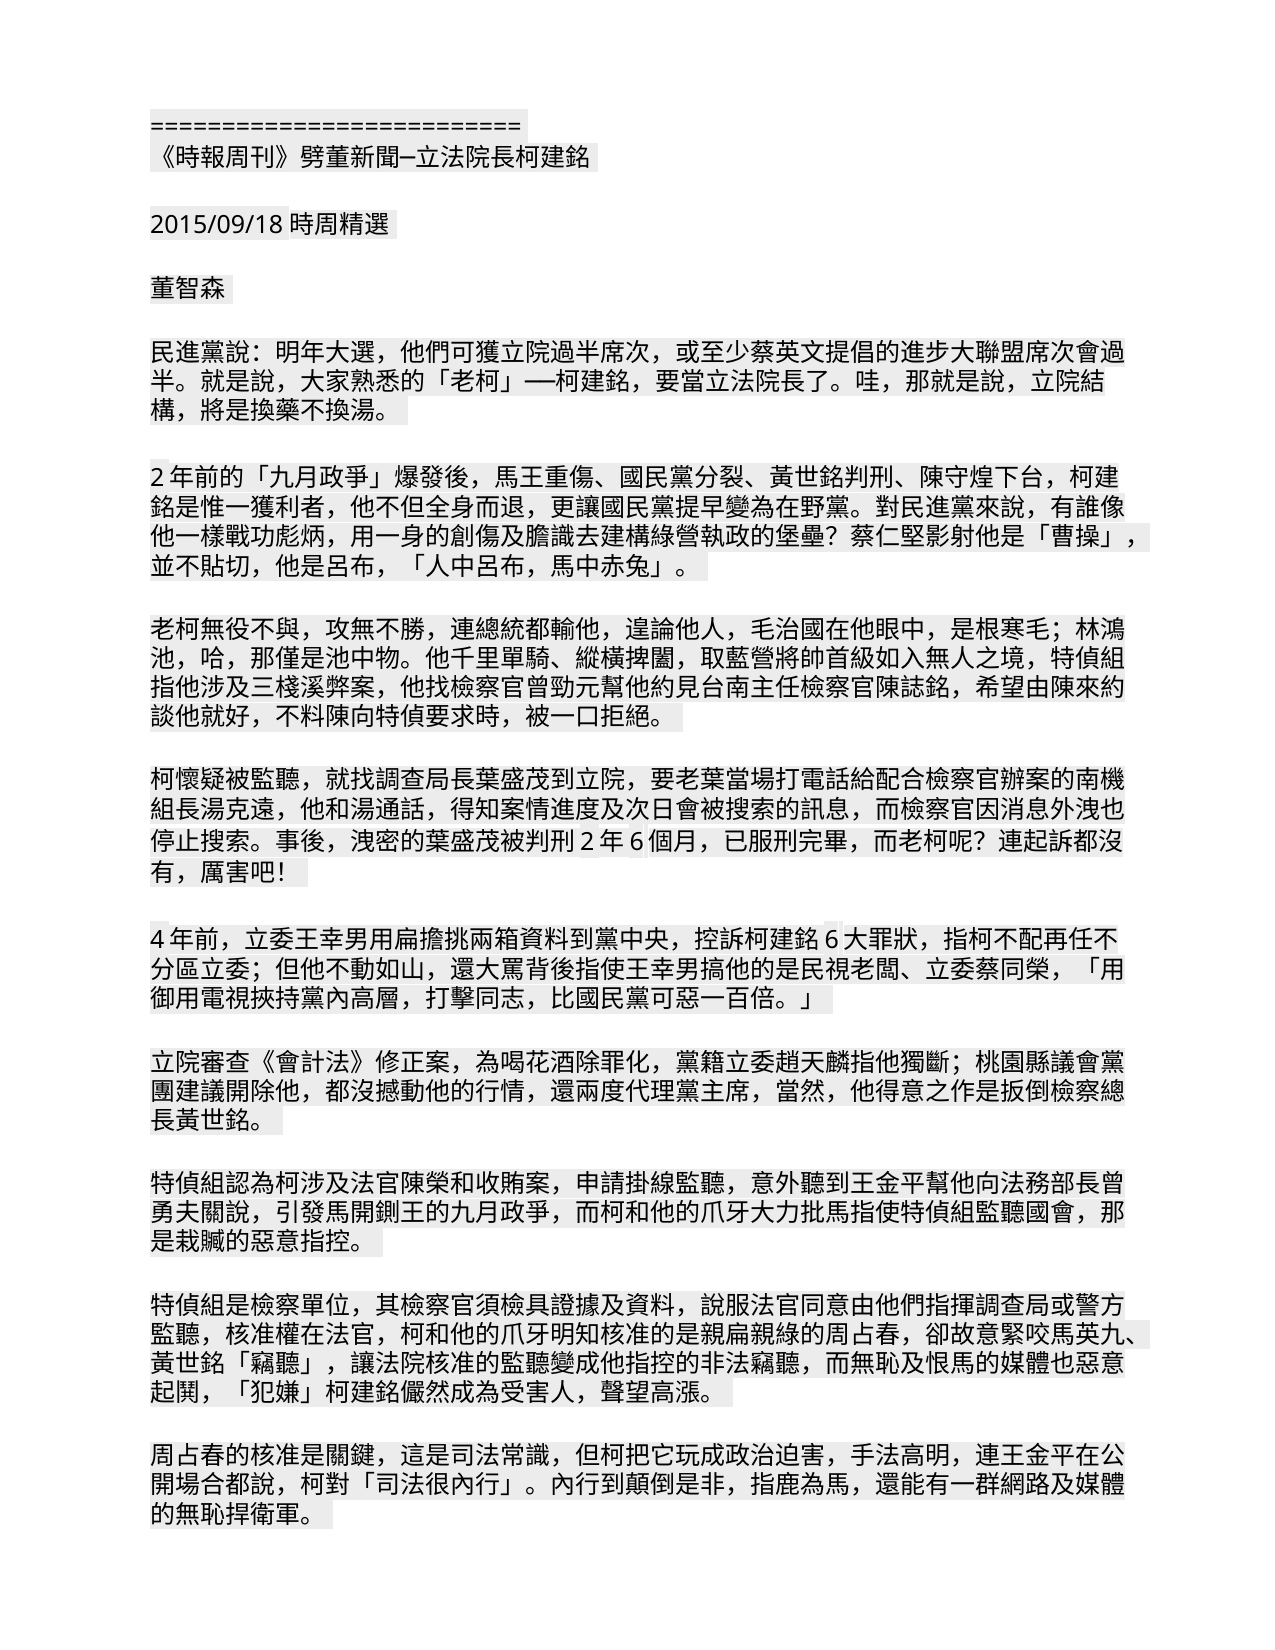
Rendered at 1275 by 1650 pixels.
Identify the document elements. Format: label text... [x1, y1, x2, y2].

text 卡韓政變 (137)：嘴巴黨在乎清廉嗎？ 陳真 2019. 08. 06. 據說今天又有一個嘴巴黨成立，黨主席叫柯文哲。此人一會兒藍一會兒綠，這不叫超越藍綠，而是見藍說藍話，見綠說鳥話。 比方說，上午說阿扁裝病，應該再抓進去關，豈能有罪不關，法治尊嚴何在？而且痛批，就算要特赦阿扁，所有贓款也得先吐出來才行啊。可是，到了下午，場景不同，綠魂上身，它媽的竟然 "哽咽" 了，哭著說："馬英九把阿扁關起來，就是在侮辱咱台灣人！" 還有比方說，明明不是亞斯柏格症 (他自己親口說的)，卻對外瞎掰說自己就是，搔首弄姿，裝模作態。至於什麼「二二八受難者家屬」，更是一天一版本，總共有七、八種不同版本；每年每到二二八那天就哭給你看。可是，依照他的定義，全台灣至少有兩千萬個「二二八受難者家屬」。 總之，你要是對他講的話當真，恐怕會精神錯亂。不但前言不罩後語，而且滿口謊言，行事作風不擇手段，罄竹難書；栽贓抹黑連勝文的那一大堆卑鄙齷齪事，我就不說了。 前幾天，他還正氣沖天地罵蔡英文「身邊每一個人都貪污」，以此闡明為何兩年前一家大小信誓旦旦一定支持蔡英文連任，如今卻不再支持的原因，講得好像他多麼重視清廉似的。這是事實嗎？當然不是。柯文哲又不是小 BABY，都已經參與政治五、六年了，有可能這麼無知嗎？有可能兩年前都還以為民進黨很清廉，直到最近幾天才雄雄發現民進黨是個貪污黨？因此「只好」跳出來組個黨，以端正政風？ 舉個例，就談和蔡英文關係最密切的柯建銘好了。簡單這麼說，民進黨人分兩種，一種偽君子，一種真小人。柯建銘屬於後者，名聲差，清廉指數非常低，幾乎是眾人皆知的事實。 但是老實說，我對真小人並沒有太大的惡感。我對那些表面清新、滿口漂亮話、但實際上狗皮倒灶、吃飽喝足的偽君子人渣最為感冒。當然，真小人依舊還是小人。我之所以拿柯建銘為例，乃是要說明嘴巴黨柯主席對於清廉的真實態度。 關於柯建銘的清廉指數，大家請仔細看我文末引用的五篇文章就能知其一二。柯建銘其實沒有太大的政治性，而是一個靠政治撈錢、為利益集團奔走、黑白兩道通吃的「商人」。 柯文哲經常說，他最看不起那種「一邊罵中國一邊卻又努力撈人民幣」的人，那麼，柯建銘理當就是柯文哲最看不起的人，因為柯建銘的兒子就是在萬惡的中資機構工作，一家中國著名的金融銀行。依照人渣黨的標準，這就是通敵，應該以「中共同路人」的通敵罪名繩之以法才對。但是，柯文哲非但沒有「最看不起」柯建銘，反而非常推崇，說他是個「理想家」，是「現代唐吉訶德」。 大家看到這裏應該先停下來，先跳到最後面把我所附的幾章文章看完，然後你才能明白這位黨主席有多麼虛偽與荒唐。特別是親綠的「美麗島電子報」那兩篇文章，務必詳讀。 柯建銘辦公室對此於 2016年1月 24日發布聲明表示：這兩篇報導「均非事實，通篇均為捏造，警告即刻將該二篇文章下架，否則將提出告訴，若有人加以引用，將一併提告。」 對於具體個案方面，例如違法圍標及黑道公然跑進監獄恫嚇證人等等，我不知是否屬實，但是，柯建銘之貪瀆、受賄與關說之基本行徑，卻是事實。 但我還是得再次聲明，我並不認為柯建銘是民進黨裏頭的貪瀆代表；我的意思是說，他絕不是屬於貪最多、最無恥的那一類人，只能算是民進黨貪污學園的中段班甚至初級班，但他卻如此惡名昭彰，這可能跟他的「營業項目」太多太頻繁太明目張膽有關，甚至還涉及黑道恫嚇企圖司法作證者，因此而有清朝貪污大王、「現代和珅」之稱。 2011年，這樣一個聲名狼藉的人，在民進黨不分區立委提名中，卻被蔡英文提拔為不分區立委排名第一，對之大加吹捧，說她提出了「最好的名單」；不但外界嘩然，黨內不同派系也很不滿。民進黨前立委王幸男 (曾製造郵包炸彈炸斷前副總統謝東閔一隻手)，指控柯建銘涉嫌受賄、關說等案件。 王幸男還故意挑了兩個扁擔 (意謂著柯建銘之罪行罄竹難書)，裡面裝了40份黑資料，向民進黨具名檢舉。王幸男在檢舉資料上簽名，聲明願意自負刑責。王幸男說，「柯建銘還有很多沒有曝光的事，我都不敢講，因為我很愛民進黨，不想傷害黨，若講出來會動搖黨本。如果黨願意展開調查的話，我會全部講出來。」 王幸男同時還在報上刊登半版大幅廣告，標題是「清黨救台灣，民主大進步」。王幸男表示，「民進黨長期被派系把持，將黨當成搖錢樹」，「柯建銘的違法負面報導那麼多，罪狀多到說不清，也說不完；讓他擔任黨團總召和不分區立委都很不適合，如果不把 (柯建銘) 這個爛瘡戳破，讓膿血流出來，民進黨將會因為敗血病而死掉。」 但是，蔡英文對於此事卻只說了一句「我知道了」，之後就再也沒有下文。蔡英文甚至還指定柯建銘擔任民進黨代理黨主席，賦予他更大的權力；一丘之貉，沆瀣一氣。 後來，各方慶幸「現代和珅」柯建銘並沒有如願當上立法院院長，但卻有個人跳出來為他抱屈，那就是柯文哲。柯文哲說：「我相信柯建銘當立法院長，絕不會讓新竹人漏氣」。 後來，2016年，柯建銘參選立委，柯文哲及其父母一家人一起都來幫柯建銘站台助選。柯文哲說，他跟柯建銘早已熟識，讚揚柯建銘「是新竹市最值得支持的候選人」；還說根據他「十多年來近距離的觀察發現：柯建銘是一個很有理想性的人」，特別推崇他很會「喬事情」。 柯文哲並感嘆，大家把「喬」給污名化了。柯文哲說，「柯建銘喬的都是國家利益與政黨的理想，從不為個人利益」，讚美他是「現代唐吉訶德」，而且為理想、為國家利益而把自己弄得「傷痕累累」，「我經常說他是傷痕累累的唐吉訶德」，「如果柯建銘可以當上立法院院長，將是新竹人的光榮」。 最後，柯文哲「語重心長」地呼籲大家要「好好思考如何選出一個可以讓台灣社會變得更好、政治發展更有利的候選人」。柯文哲並批評那些批評柯建銘的人「講別人壞話，不會讓自己變好」。 我所引用柯文哲的這一堆話，至今都還留在柯建銘的臉書上。柯文哲及其父母等一家人，還幫柯建銘掃街。柯文哲母親說，他們柯家不但是柯建銘的「鐵桿支持者」，而且是「鋼做的」，永不生銹。 投票前夕的造勢晚會上，柯文哲牽著他爸爸和他媽媽的手，大力為柯建銘歡呼、獻唱。據報載，「掀起當晚的最高潮」。柯建銘於是又高票當選。 我對這個嘴巴黨沒什麼好說的。主其事者，也就是其黨主席，就像全身都是嘴巴似的，一下說這樣，一下說那樣，搔首弄姿，蠢話鳥話說不停，這大概就是這個黨的一切了。 後記： 我寫這篇文字感覺挺窩囊，因為生平最怕一個東西就是 "trivial" (瑣碎不重要的)，為什麼怕呢？因為它跟我們的生命不對等，上駟對下駟，沉重的如此沉重，輕薄者竟如此輕薄。 曾經看過這樣一個句子，忘了誰說的，或多或少說中我的感覺：“Giving an insignificant thing your attention is a form of self-disrespect.” (把注意力放在那些根本不重要的人事物上頭，基本上就是一種自我做賤。) 我們在一個小茶壺裏起風暴，為裏頭種種猥猥瑣瑣瑣瑣碎碎的無聊人低級事浪費心思，外頭卻是浩瀚時空，茫茫大海。 但我知道，島內島外皆然，說到底，世上觸目所及，盡皆瑣碎，哪有什麼 significant？唯一讓 triviality 取得重要性的方法，也許就是專注與虔誠，好讓雞毛蒜皮事彷彿能長出翅膀，飛向那難以言說的大海。 ==================== https://n.yam.com/Article/20160125525866 柯建銘、陳水扁涉嫌買票、圍標、恐嚇受刑人 美麗島電子報 吳子嘉 (美麗島電子報董事長) 調查報導 2016.01.25. 民進黨在贏得總統、多數立委席次的完全執政後，接下來的重頭戲，就是2月起即將展開的國會龍頭之爭；目前，民進黨總計有三方人馬表態爭取，分別是陳明文、蘇嘉全及柯建銘。從不同角度來看，這三人或許是各有千秋，但如果蔡英文政府真想避免重蹈當年扁執政的貪腐覆轍，讓選民願意真正相信民進黨的清廉口號，那麼，在立法院長改選之前，確實有必要慎重檢視柯建銘這個人。 2012年2月21日，當蔡英文首次競選總統失利後，王幸男在自由時報刊登一篇「清黨救台灣，民主大進步」的公開信，逐一點出他認為蔡英文不應信賴柯建銘的各種理由。 當時，由於適逢民進黨敗選不久，黨內討論焦點大多集中在「黨主席誰來接棒」，有關王幸男所指控的內容，根本不被輿論所注意。但是，在這封公開信中，卻以擦邊球的方式，點出兩段民進黨的暗黑歷史，即便到今日已隔了數年之久，若真相一旦被揭開，整個黨恐怕都將為之羞愧。 這裡所指的，除了包括當年陳水扁曾同意柯建銘拿三千萬幫助姚嘉文競選考試院院長；還有陳水扁、馬永成與柯建銘，曾在總統府內逼迫中科管理局局長李界木違法圍標。 首先，王幸男在信中提到，稱2002年「民進黨高層」同意出資三千萬元，協助姚嘉文競選考試院長，並先由柯建銘調度現金。但是，事後柯建銘卻未將款項交還給出資人，經出資人的乾媽許榮淑出面協調無效，只好透過南部蔡姓立委向柯建銘強力催討。 當時，王幸男基於保護陳水扁的理由，也擔心損傷民進黨形象，所以在信中話帶保留，語焉不詳。但日前，王幸男在接受本報採訪時提到，因目睹柯建銘正準備參選立法院長，且勝出機會甚濃，將來危害黨國將更為劇烈，不得不全盤托出。 王幸男說，有關「民進黨高層同意出資三千萬幫姚嘉文選考試院長」這件事，真正的實情是，這位民進黨高層其實就是陳水扁，他同意由柯建銘支付三千萬給答應倒戈的友黨立委，事後再由陳水扁歸墊。只是到了最後，三千萬卻未歸還給金主，才會又鬧出許榮淑出面協調、南部立委強力催討等情況。 簡言之，柯建銘借貸三千萬的目的，其實就是為了幫助姚嘉文通過考試院長同意權，而在事先進行買票。 而真正嚴重的問題是王幸男在信中的第二個爆料。他在公開信中指出，當年的中科污水放流工程，柯建銘涉嫌藉立法院黨團總召身份，以籌措總統競選經費為名，要求主事者交付工程審議委員名單及指定得標廠商。 這段話，同樣是含糊不清，但這幾天，在王幸男的安排下，當時擔任招標單位首長的李界木接受本報專訪，清楚還原當時這場荒謬的真相。當時，柯建銘涉嫌介入的工程弊案名稱是「中部科學園區、台中基地污水放流管線工程第四標」。 李界木說，柯建銘於工程標案尚未公告（民國94年8月31日）前就已經介入，而該程標的決標方式是採最有利標，程序則是由當時擔任中科管理局局長的他，負責勾選15名審議委員，包括局內4位、局外11位。接著，經徵詢委員意願後，就會組成11位成員的「審議委員會」，再讓該委員會決定投標廠商的得標順位，最後由第一名得標。 換言之，如果可以事先取得審議委員名單，再設法收買，這起十四億的工程就有很高的機會成為囊中物。 李界木回憶，他大約是在工程開標（民國94年9月29日）前三週（9月上旬）完成15位審議委員的名單勾選，交由工程招標承辦單位徵選出最後11位審議委員。沒多久，柯建銘就電召他到辦公室討論此工程案，當面告知為了籌措陳水扁2004年的總統競選經費，希望安排獻金的金主得標，所以，要求李界木提供11位審議委員的名單，以便運作金主順利得標。 當聽聞柯建銘提出這項要求後，李界木當場回應說，自己擔任中科管理局局長以來，從未向承辦單位索取過審議委員名單，所以就面有難色的婉拒了這項無理要求。 只是，過沒幾天，大約是9月下旬時，就接到總統府通知，要求李界木前往總統府，和柯建銘、馬永成等3人，一起討論這起工程招標案。 到場後，柯建銘再度提出索取名單的要求，李界木仍然堅持立場，表示無法同意，場面僵持不下。沒想到，當下馬永成起身，走向陳水扁辦公室，過沒多久，陳水扁就透過馬永成裁示「把名單交給柯建銘」。 總統命令既已下達，隔天，柯建銘就順利取得名單了。事後，工程案於民國94年9月29日開標，民國94年11月4日決標，審查期約一個多月，總共有七家公司投標，名次依序為「宏昇營造股份有限公司」、「日商大豐營造股份有限公司台灣分公司」、「泛亞工程建設股份有限公司」、「林記營造股份有限公司」、「介興營造廠股份有限公司」、「高堃營造有限公司」，以及「國登營造股份有限公司」。 李界木說，此案前前後後，總計有六組立委前來關說，分別是四組國民黨籍、二組民進黨籍。柯建銘是其中之一。 最後，該工程案經過委員會審查，依序排定決標順序，第一名廠商是「宏昇營造股份有限公司」，以新台幣1,412,496,000元得標；而柯建銘幫助的投標商「高堃營造有限公司」，排名第六，毫無機會。 結果確定後，李界木卻又接到柯建銘的召喚。這一次，柯建銘提出的要求，是要求李界木設法說服第一名的得標廠商自行放棄得標，再由李界木出面指定第六名的廠商「高堃營造有限公司」遞補。對此，李界木只好先敷衍回稱，必須先研究後才能回覆。 李界木回頭將這項要求拿去詢問工程承辦單位時，結論當然是絕對不可行，但是當李界木以電話回覆柯建銘這項結論時，柯建銘卻又再度召喚面議。而這一次，提出的要求居然是：「請第一名放棄，由第二名得標，並提供5%利益給第一名」。 李界木離開後，只好行文到公共工程委員會詢問可行性。得到答覆是，如果第一名放棄，依法規規定是不得依照順位遞補，而是一定要重新招標。在有了這個答案後，才讓柯建銘停止運作，不再「召喚李界木」。 但最令人訝異的還在後頭。 事後，李界木因諸多因素，不得不離開中科管理局局長職務，並申請退休。接著，他也因為深陷龍潭購地弊案，於2010年11月11日判刑3年6個月定讞，2010年12月29日入獄服刑，2012年12月26日假釋出獄。 就在坐牢期間，王幸男於2011年7月11日前往民進黨中央黨部，檢舉柯建銘涉及前項弊案，並提到李界木願意出面指證柯建銘涉及的工程弊案。 不料，消息傳出後，當時人正在宜蘭監獄坐牢的李界木，卻在2011年8月12日當天，突然有兩位貌似黑道的陌生男子，在沒有任何知會的情況下，以「特別面會」的方式前往宜蘭監獄探望他。談話內容，就是警告李界木不得出面幫助王幸男作證。 依據法令規定，只有立委或縣長以上官位者，才有資格能辦理「特別面會」，而且一定要立委本人，才能享受這特殊待遇。至於這兩位神秘的陌生不速之客是誰？一位姓吳，另外一位則叫做廖東和。到底是何方神聖如此神通廣大？ 雖然廖東和和吳姓男子，當時並未聲稱是代表柯建銘，但口頭是明確警告李界木不得協助王幸男指證柯建銘。也就是說，二位男子企圖協助柯建銘恐嚇證人是不爭的事實。 王幸男說，原本這段不堪入目的官場現形記，本應隨著扁案的一一落幕被埋進歷史，畢竟，柯建銘無論是之於民進黨，或是之於立法院，都還是有其一定程度的貢獻。但是，如今，當柯建銘表態願意替國家承擔、替蔡政府承擔，宣布要角逐國會龍頭後，才決定出面將整件事攤在陽光下。 對此，本報有兩個呼籲： 第一，有人敢進入國家矯正機關，恐嚇在監服刑的證人倒是少見的事例。我們的檢調司法單位是否應該依據本報導深入調查，還給國人一個免於恐懼的自由？ 第二，王幸男說，這幾天柯建銘特別請南部的「前立委同事」，懇求他留給柯建銘一條生路。但王幸男回答說：「請柯建銘留給台灣一條生路！」相較於柯建銘的惡劣行徑，這真是最卑微的懇求！ ====================== http://my-formosa.com/DOC_94875.htm 美麗島電子報編按： 美麗島電子報董事長吳子嘉，採訪李界木先生時，獲得授權，刊登其新作「和珅亂政」，並表示文中所稱「和珅」就是民進黨立法委員柯建銘。全文如下： 2016-01-24 和珅亂政 作者：李界木 / 前竹科管理局長 和珅是中國歷史上的權臣之一，滿州正紅旗人，清朝乾隆年間政治家、商人、詩人，清朝歷史上的豪商，歷史上資產最多的官員。因為貪污過鉅，被中國人視為巨貪。 和珅初為官時，精明強幹，為政清廉。但隨著權力的成長，他的私慾也日益膨脹，利用職務之便，結黨營私，聚斂錢財，並用賄賂、迫害、恐嚇、暴力、綁架等方式攏絡地方勢力、打擊政敵。 此外，和珅還親自經營工商業，開設當鋪七十五間，設大小銀號三百多間，且與英國東印度公司、廣東十三行有商業往來。成為後人所稱權傾天下、富可敵國的「貪官之王」、「貪污之王」。 清朝之中，清議力量曾多次彈劾和珅，但由於乾隆皇帝的袒護，和珅每次均能化險為夷。和珅將大部分朝中反對勢力打倒，獨攬大權。一些正直的大臣敢怒不敢言，紫禁城成為了貪污集團的政治表演舞台。 和珅死後有如下評語：「此人奸險古來稀，吾欲除之而後快。惟其善測上意，寵冠諸臣，難以除之。」；「清乾隆時，和珅當國，權傾一世」，「結黨營私，道路側目，朝士莫敢攖其鋒者。」；「此欺上瞞下之輩，吾早晚必為國除之！」。 民進黨的和珅 我早在美麗島事件 (高雄事件)之後，就與同志在美，努力從事廢除戒嚴、開放黨禁遊說工作。1986年二月(春節期間)尤清來華府，密會國會議員時，當時就提出是年12月10日(國際人權日)成立政黨，我們在華府的同志(陳唐山、蔡武雄、蔡同榮和我) 一直努力促成政黨。 後來，由於居住在海外的許信良先生(是年5月)要回台組黨，島內黨外人士怕亂了原定的計劃與步驟，尤清終於利用慶祝教師節之際(9月28日) 匆促誕生民進黨。我是第一位海外中執委，也是第一位海外代表。我當時對民進黨有深厚的感情。但後來回台服務時，一看什麼都走樣，後輩的黨員只耍嘴皮，就成為名嘴政客，重利輕義。在這種環境之下，黨內和珅之輩於是產生，和珅就成為「貪污之王」，坐擁天下。 民進黨創黨不久之後，竄出一位和珅人物。他出道之時，頗為精明能幹，可是後來卻獨攬大權，要一元給五毛，吃喝玩樂，貪污腐化，成為民進黨富豪，且是當今朝野紅人，有人誇稱他的本領超出國民黨的龍頭大人，因他黑白兩道通吃，法官檢調護衛，天下第一把紅人。 在一次與陳定南談話中，我第一次聽到和珅的事，當時對這為仁兄有種不悅的印象。當年陳定南代表民進黨出來競選省長，為了籌劃競選經費，發行債券。當時規定推銷人員，可扣券面值得30％作為回饋經費。這位仁兄就顯出他的 “聰明＂，大量向競選總部要券，但先出售一部分，收到款項之後，先扣除全部所拿券數的回饋經費。當選舉過後，他才把先拿的超額但未出售的債券奉還。競選總部只有空歡喜一場，且蝕了一把米，卻捉不到小雞。(陳定南遺物中，有競選帳目可查)。 我在美32年 (研究所兼在大學做事9年；聯邦政府工作23年），回到台灣服務後，體會在台當官不易，不論是國民黨、民進黨或是其他政黨，都是同一醬缸浸泡出來的，多少沾上不潔的 “臭習”，只是五十步笑百步之分。 當我在中央任職時 (環保署一年，科管局五年多) 都遭遇難以幫忙的請求。一旦單位預算提出時，就有好幾位立委會請我到他們辦公室喝茶，先禮後兵，請託某某工程開標多多照顧。有些 (民進黨) 黨內立委就告訴我說： “…黨內有二位醫生，吃銅吃鐵，包山包海，我們都苦哈哈，你要多多關照…”。 一件工程招標下來，未中標的公司會發函向調查局檢舉，被請託的立委會藉故刪減或凍結預算；檢舉不成，立委有時會逼人要向中標公司讓出；再不成，就請黑道向中標公司或相關人員恫嚇；又不成，就發動環保流氓阻止工程進行。 科管局工程多，我體會最深。和珅先生又多了一些花招，請記者來作 “污名化”，我在竹科和中科的開發和建設，被他雇用記者說成了 “好大喜功”；另一招更狠，他供給資訊，透過友黨的立委 (台聯某立委，後成了民進黨立委候選人) 質詢，作為他在國會殿堂的打手。 國科會的太空計劃和我都被開砲過，這都有紀錄可查。和珅曾經為了一項重大工程，逼迫我交出審查委員名單，我不給，他竟告到最高當局。但他拿了名單又沒中標，更加懷恨，向上司誣告，要逼我走路。 黨內同志 (王幸男和蔡同榮) 怕家醜外揚，先透過管道提出檢舉，但和珅先生魔高一丈，他先偷錄對方電話通話，再加以製造，在中、執委開會時，每人桌上擺出預先製造的錄音帶，說是 “台獨派” 預謀陷害。他所養的立委，非但馬首是瞻，當然還為他打抱不平，所以要台獨黨綱束之高閣了。 和珅先生高居要津，連總統、主席得聽他話，他可以聯合敵黨凍結預算，癱瘓政府，而且民進黨得靠他 “募款” 養大，雖然是要一塊給五毛，但對沒有黨產的民進黨而言，他還是個財神爺、大恩人，所以他的 “讒言” 就變成主政者的 “忠言”。 和珅先生聽到有人要檢舉他違法亂紀的事，怕我出來作證，他竟派人到監獄要我封口。 另一位醫生，是某派的龍首，他們的友人，在台中建造一個工業區，區裡的污水理應自己處理及排放。但他們為了省錢竟派人要我 (時任中科開發負責人) 代為處理及排放，即他們工業區的污水流到中科污水廠處理，然後借由中科排水管排放到大海。中科污水廠的處理容量設計，無法滿足他們的請求被拒。然後改由他們自己處理，但要借中科地下排放管排放至大海。 我以 “責任不清” 之由回拒。過去竹科污水排放路線與民間工廠同路，常揹黑鍋，被指毒死魚群、造成銅綠牡蠣的禍首。直到我上任後，埋地下排放專管，才解決被指責的困擾。過去的經驗使我警惕，不能為友情傷害大眾利益。但擋人財路，竟被謠言說得一文不值，現在某派系的成員，對我非常不友善。 我們的頭號敵人是國民黨，在國民黨未垮台前，和珅亂政之事，我暫時忍耐下來，不作打擊民進黨之事。畢竟民進黨是先人、同志共同努力促成、精心經營壯大，得來不易，不要因一粒鼠屎害了一鍋粥。但和珅變本加厲，竟能左右黨內候選人提名。 現在選舉過後，在邁向2016取回政權之計，應該清理一下，讓和珅下台。如果民進黨仍執迷不悟的話，將被崛起的第三勢力掩埋掉。 我怕年老失憶，已將和珅違法亂紀、傷天害理之事的資料，都存放在國外，等我回憶錄出爐時，會把人、地、時、事和盤托出。現在只點到為止，釋出警告。 正義不能被扭曲，此欺上瞞下之輩，吾早晚必為國除之！ 蔡主席，選後欲知詳情，可電0912-210-827 李界木 p.s. 這位柯先生若再握權，主席會敗在他手裡。 ===================== 柯建銘的膿瘡‧蔡同榮的神話 【聯合報╱社論】 2011.07.16. 民進黨的不分區立委提名之爭，引爆了黨內幽深的積怨。獨派的王幸男挑著兩籮筐資料向中央舉發柯建銘種種罪狀，柯建銘則反咬獨派大老蔡同榮將「民視」當成私器，鬥爭黨內異己。若加上沸沸揚揚的其他未爆彈，民進黨這紙不分區名單儼然已是公信蕩然。 這次民進黨的醜聞連環爆，其實不能以「內鬥」事件等閒視之。因為，雙方的指控均事關政治操守與社會倫理，更連帶影響台灣政治品質和民眾認知，至此已無所遁逃於輿論的檢驗和公評。若柯建銘的關說、豪賭、介入公共工程、玩弄司法，是必須割除的膿瘡；那麼，蔡同榮公器私用，挾電視媒體來惡鬥、醜化他人，撕裂社會，又如何可以縱容？ 柯建銘說，當年四萬人集資成立民視，是要打破媒體壟斷；如今卻被蔡同榮當成個人御用工具，用來打擊黨和同志，黨團因此長期「在民視陰影下問政」，極其可悲。柯建銘並指控，蔡同榮所做的是「台灣政治史上最醜陋、最血淋淋的政治鬥爭」，甚至比國民黨「還要惡質千百倍」。蔡同榮和民視對此未作回應，民視的叩應節目則悄悄迴避了這個話題。 柯建銘因不滿獨派陣營對他的攻擊，因此道破了蔡同榮挾民視打擊同志、要脅黨中央的事實。但蔡同榮濫將公器當成私人政治武器，受害者豈止柯建銘？事實上，由於蔡同榮等人的操作，台灣政治對立的激化、社會族群的撕裂，乃至民視本身以及其觀眾受害之深，均遠遠超過柯建銘。這是柯建銘沒有說出的真相。 民視在節目形態上選擇走「本土」路線，這是它的特色；但在蔡同榮等少數負責人主導下，它在政治上變成綠營的政爭武器與撕裂社會的凶器，這才是問題所在。 在多數時候，柯建銘是公器私用的「獲益者」，他靜享其利，絲毫不覺有何不妥；直到這尊大砲對準自己，他才悻悻然端出「公器」及「黨政軍退出媒體」的口號譴責。然而，台灣社會的是非界線已被這類私用公器踐踏得面目全非，在這片混沌中，社會公眾要向誰申訴公義？ 令人感慨的是，柯建銘細數「民視」當初建台的初衷，是為了打破媒體壟斷。誰料，革命年代的理想變質成現實的利益，一路傾斜下來，不僅公器變私器，也演成今天它在綠營「尾巴搖狗」的局面。問題是，這麼多年來一直在「飲鴆止渴」的民進黨，面對選舉在即，有勇氣戒掉自己的癮頭嗎？ 王幸男的挑籮檢舉，柯建銘的隔山打虎，讓民進黨的貪婪、徇私和內鬥的幢幢疑影，曝光為對號入座的真人真事。柯建銘的圓熟幹練讓蔡英文倚為左右手，但其真實形象卻是如此不堪；而占有台獨政治金脈的蔡同榮，竟公然利用媒體來經營自己在綠營中「國中之國」的勢力，令人咋舌。 柯建銘與蔡同榮，正好是民進黨內的兩大主要類型；柯被歸類為腐，蔡被歸類為獨。過去，獨因腐而壯大，腐因獨而猖獗；陳水扁即是「腐獨雙棲」的黑白郎君。獨與腐，何者對民進黨的傷害更大？這個問題，只能留待民進黨自己去解答。腐敗固絕不可取，但如果「獨」的理念已經變質成為惡性腫瘤，那麼膿瘡要擠，惡瘤該不該割？ 電視作為公器，豈可以鬥爭為目的？柯建銘說，不能惡鬥同志，難道就可以用「空心菜」那種手法惡鬥對手？或用「愛台灣」那種手法撕裂社會？柯建銘既然知道民視的攻擊比國民黨時代惡質千百倍，那麼，今天台灣民眾感受到的政治氛圍有多麼惡劣，民進黨會無法想像嗎？ 王幸男挖了柯建銘的膿瘡，讓人們看到民進黨政客的淪落；而柯建銘戳破蔡同榮的神話，也讓民眾明白綠營久已吞掉了它「黨政軍退出媒體」的承諾。當柯建銘呼籲蔡同榮和民視應該「還台於民」時，這四個大字，對藍綠兩營其實隱含著另一層意義：「把台灣還給人民」。這些政客霸占的何止是電視台，他們占據台灣政治舞台卻歹戲拖棚的時間也夠久了。 ========================== 《時報周刊》劈董新聞─立法院長柯建銘 2015/09/18 時周精選 董智森 民進黨說：明年大選，他們可獲立院過半席次，或至少蔡英文提倡的進步大聯盟席次會過半。就是說，大家熟悉的「老柯」──柯建銘，要當立法院長了。哇，那就是說，立院結構，將是換藥不換湯。 2年前的「九月政爭」爆發後，馬王重傷、國民黨分裂、黃世銘判刑、陳守煌下台，柯建銘是惟一獲利者，他不但全身而退，更讓國民黨提早變為在野黨。對民進黨來說，有誰像他一樣戰功彪炳，用一身的創傷及膽識去建構綠營執政的堡壘？蔡仁堅影射他是「曹操」，並不貼切，他是呂布，「人中呂布，馬中赤兔」。 老柯無役不與，攻無不勝，連總統都輸他，遑論他人，毛治國在他眼中，是根寒毛；林鴻池，哈，那僅是池中物。他千里單騎、縱橫捭闔，取藍營將帥首級如入無人之境，特偵組指他涉及三棧溪弊案，他找檢察官曾勁元幫他約見台南主任檢察官陳誌銘，希望由陳來約談他就好，不料陳向特偵要求時，被一口拒絕。 柯懷疑被監聽，就找調查局長葉盛茂到立院，要老葉當場打電話給配合檢察官辦案的南機組長湯克遠，他和湯通話，得知案情進度及次日會被搜索的訊息，而檢察官因消息外洩也停止搜索。事後，洩密的葉盛茂被判刑2年6個月，已服刑完畢，而老柯呢？連起訴都沒有，厲害吧！ 4年前，立委王幸男用扁擔挑兩箱資料到黨中央，控訴柯建銘6大罪狀，指柯不配再任不分區立委；但他不動如山，還大罵背後指使王幸男搞他的是民視老闆、立委蔡同榮，「用御用電視挾持黨內高層，打擊同志，比國民黨可惡一百倍。」 立院審查《會計法》修正案，為喝花酒除罪化，黨籍立委趙天麟指他獨斷；桃園縣議會黨團建議開除他，都沒撼動他的行情，還兩度代理黨主席，當然，他得意之作是扳倒檢察總長黃世銘。 特偵組認為柯涉及法官陳榮和收賄案，申請掛線監聽，意外聽到王金平幫他向法務部長曾勇夫關說，引發馬開鍘王的九月政爭，而柯和他的爪牙大力批馬指使特偵組監聽國會，那是栽贓的惡意指控。 特偵組是檢察單位，其檢察官須檢具證據及資料，說服法官同意由他們指揮調查局或警方監聽，核准權在法官，柯和他的爪牙明知核准的是親扁親綠的周占春，卻故意緊咬馬英九、黃世銘「竊聽」，讓法院核准的監聽變成他指控的非法竊聽，而無恥及恨馬的媒體也惡意起鬨，「犯嫌」柯建銘儼然成為受害人，聲望高漲。 周占春的核准是關鍵，這是司法常識，但柯把它玩成政治迫害，手法高明，連王金平在公開場合都說，柯對「司法很內行」。內行到顛倒是非，指鹿為馬，還能有一群網路及媒體的無恥捍衛軍。 施明德說，蔡英文如果當選總統，他「不寒而慄」；而柯建銘如當立法院長，他……唉，「不呷不睏」(陳真按，台語寢食難安之意)。 ===================== 擠膿瘡：王幸男與柯建銘之爭 【聯合報╱社論】 2011.07.05. 蔡英文自認提出了民進黨不分區立委「最好的名單」，黨內卻接連爆出爭議。最尖銳的一役，是王幸男遍數柯建銘無行失德卻排名第二，要求黨中央撤銷其提名；柯建銘則稱王幸男為了權位，泯滅人性齷齪至此。 王幸男的發難，自是代表了黨內獨派勢力的不滿。他列舉柯建銘的種種敗德，包括豪賭、指使首長、干預公共工程、和黑道交往等；強調黨若不把「瘡」劃破，把「膿」擠出來，民進黨將得「敗血症」而亡。 相對地，柯建銘則稱在不分區名單殿後及落榜的蔡同榮和王幸男合計已近一百五十歲，言下之意，兩人豈可再戀棧不去？兩相對照，王幸男把柯建銘當膿瘡，柯建銘也將王幸男當膿瘡；蔡英文面對這些膿瘡，該擠哪一個？ 表面上，王幸男的攻擊矛頭雖是指向柯建銘，但在他的矛尖下現形的，卻是蔡英文。柯建銘的形象爭議存在已久，卻始終在黨內位居要津，無人敢戳破，這是民進黨的兩面性格；而蔡英文標榜形象清新，卻指定柯建銘代理主席職務，又以他為不分區立委名單男性第一名，正是這種雙面性格的流露。這樣的私相授受，擴及至提名不公，遂在內招致同志不滿，在外受到輿論訾議，應屬無可避免。 在不分區提名上，蔡英文棄提獨派的蔡同榮和王幸男，或在顯示「年輕化」及「走向中間」；然而鄭素華、柯建銘等爭議人物的出線，加上派系分贓色彩濃厚，卻讓人看不到她有去腐生新的意志。尤其，她一方面拒提蔡同榮、王幸男以淡化獨派色彩，但另一方面又尊李挺扁，緊抱兩大台獨教主，這種矛盾手法，只是愈發暴露她的捉襟見肘。 蔡英文該擠的，何止是王幸男所指的那顆膿瘡。陳水扁執政八年留給台灣的那一大顆膿瘡，民進黨擠掉了嗎？包括社會撕裂、經濟停滯、意識形態膨脹的那一顆一顆的膿瘡，民進黨又擠掉了嗎？沒有！民進黨一直遮住這些膿瘡，以為只要塗上蔡英文這一劑蓋斑膏，膿瘡就能從國人眼下消失。擠膿太痛，蓋住就好。 如何在高張的理想和現實的腳步之間求取平衡和一致，是一個政黨必須不斷自我調整和追求的目標。從民眾的立場，人們關切的是：這個自詡「民主進步」的政黨，到底還能不能誠實面對自己？王幸男自詡要當民進黨的「清道夫」，其實也只是說出了「國王的新衣」的真相而已。 比較令人驚訝的是，黨中央對此充耳不聞，民進黨內那些口口聲聲「為台灣民主打拚」的人卻也全都噤聲不語；他們難道都贊同王幸男「泯滅人性」的說法嗎？ 要從民進黨這次立委不分區名單讀出什麼新精神，恐怕已不可能。除了派系的分贓外，既有黨規被踐踏，爭議人物位居前茅，具區域戰力的中生代又廁身其間而欲不勞而獲。擠掉王幸男，留下柯建銘；擠掉蔡同榮，緊抱陳水扁。這顆不擠，擠那一顆；大顆不擠，擠小顆。 王幸男和柯建銘之爭，雖只是不分區提名的一場插曲，卻暴露了民進黨最深的隱疾：它不敢面對的自己。作為一個犀利的在野黨，民進黨多麼擅於揭國民黨的瘡疤；它雄辯滔滔、銳不可當，用放大鏡、顯微鏡、哈哈鏡檢視，窮追猛打。然而，對於自己內部的膿瘡，它卻極力掩蓋，全力辯護，諱疾忌醫。 從二○○六年扁家貪瀆案爆發至今，人們何曾聽過民進黨一聲反省；如今，又如何期待它去處理柯建銘之類的問題？即以處理台獨而言，即使擦掉了王幸男及蔡同榮兩塊黑斑，卻留下陳水扁、李登輝及「一邊一國」這幾顆大膿瘡，豈不是只治傷風、不治肺膿瘍？ 這是否是一種政治色盲：一個擠別人膿瘡的高手，卻裝作看不見自己的膿瘡。 [150, 75, 1125, 1563]
